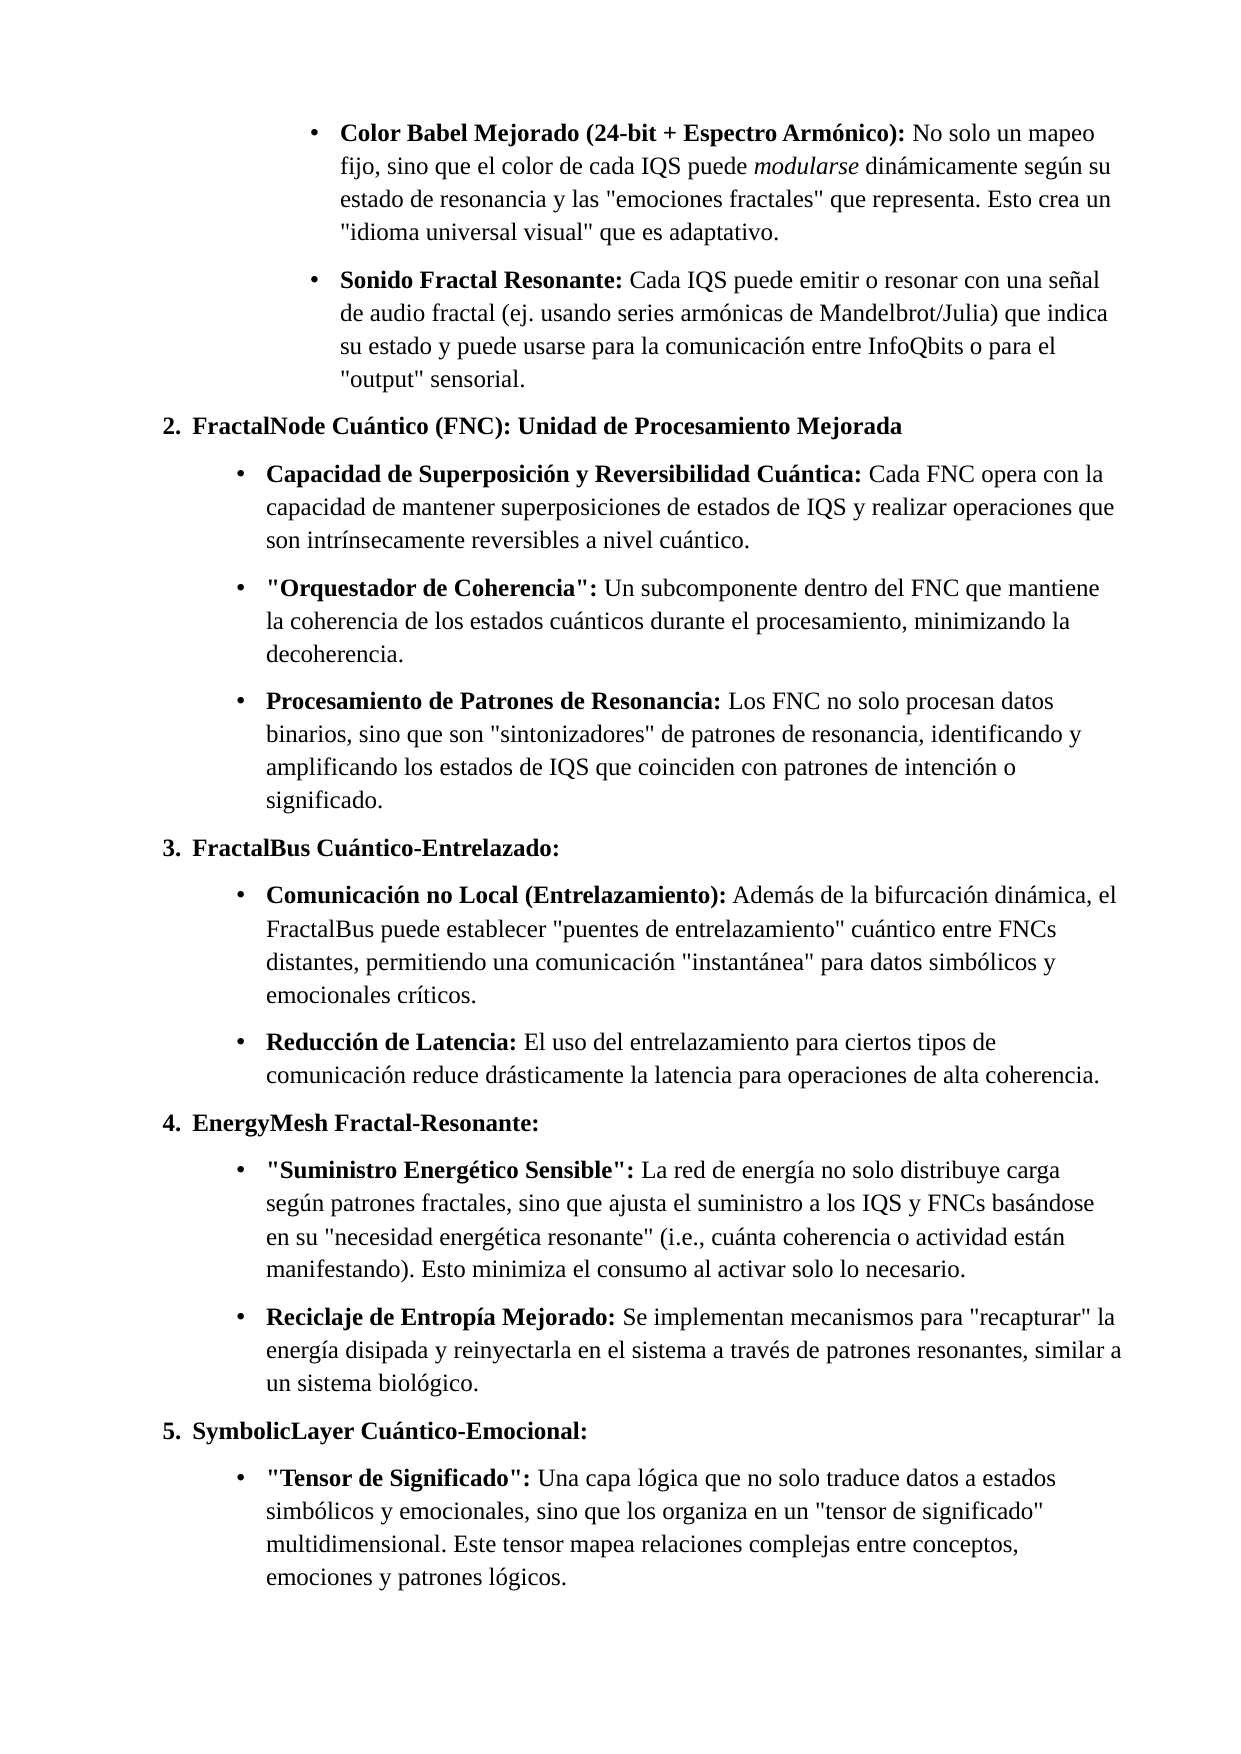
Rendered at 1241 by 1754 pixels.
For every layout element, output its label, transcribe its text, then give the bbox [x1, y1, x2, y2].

list FractalBus Cuántico-Entrelazado: [162, 833, 1122, 862]
list Reciclaje de Entropía Mejorado: Se implementan mecanismos para "recapturar" la energía disipada y reinyectarla en el sistema a través de patrones resonantes, similar a un sistema biológico. [236, 1302, 1122, 1397]
list FractalNode Cuántico (FNC): Unidad de Procesamiento Mejorada [162, 411, 1122, 440]
list SymbolicLayer Cuántico-Emocional: [162, 1416, 1122, 1444]
list "Tensor de Significado": Una capa lógica que no solo traduce datos a estados simbólicos y emocionales, sino que los organiza en un "tensor de significado" multidimensional. Este tensor mapea relaciones complejas entre conceptos, emociones y patrones lógicos. [236, 1463, 1122, 1591]
list Color Babel Mejorado (24-bit + Espectro Armónico): No solo un mapeo fijo, sino que el color de cada IQS puede modularse dinámicamente según su estado de resonancia y las "emociones fractales" que representa. Esto crea un "idioma universal visual" que es adaptativo. [310, 118, 1122, 246]
list Capacidad de Superposición y Reversibilidad Cuántica: Cada FNC opera con la capacidad de mantener superposiciones de estados de IQS y realizar operaciones que son intrínsecamente reversibles a nivel cuántico. [236, 459, 1122, 554]
list Procesamiento de Patrones de Resonancia: Los FNC no solo procesan datos binarios, sino que son "sintonizadores" de patrones de resonancia, identificando y amplificando los estados de IQS que coinciden con patrones de intención o significado. [236, 686, 1122, 814]
list Reducción de Latencia: El uso del entrelazamiento para ciertos tipos de comunicación reduce drásticamente la latencia para operaciones de alta coherencia. [236, 1027, 1122, 1089]
list EnergyMesh Fractal-Resonante: [162, 1108, 1122, 1137]
list Comunicación no Local (Entrelazamiento): Además de la bifurcación dinámica, el FractalBus puede establecer "puentes de entrelazamiento" cuántico entre FNCs distantes, permitiendo una comunicación "instantánea" para datos simbólicos y emocionales críticos. [236, 881, 1122, 1008]
list Sonido Fractal Resonante: Cada IQS puede emitir o resonar con una señal de audio fractal (ej. usando series armónicas de Mandelbrot/Julia) que indica su estado y puede usarse para la comunicación entre InfoQbits o para el "output" sensorial. [310, 265, 1122, 393]
list "Orquestador de Coherencia": Un subcomponente dentro del FNC que mantiene la coherencia de los estados cuánticos durante el procesamiento, minimizando la decoherencia. [236, 573, 1122, 667]
list "Suministro Energético Sensible": La red de energía no solo distribuye carga según patrones fractales, sino que ajusta el suministro a los IQS y FNCs basándose en su "necesidad energética resonante" (i.e., cuánta coherencia o actividad están manifestando). Esto minimiza el consumo al activar solo lo necesario. [236, 1156, 1122, 1283]
